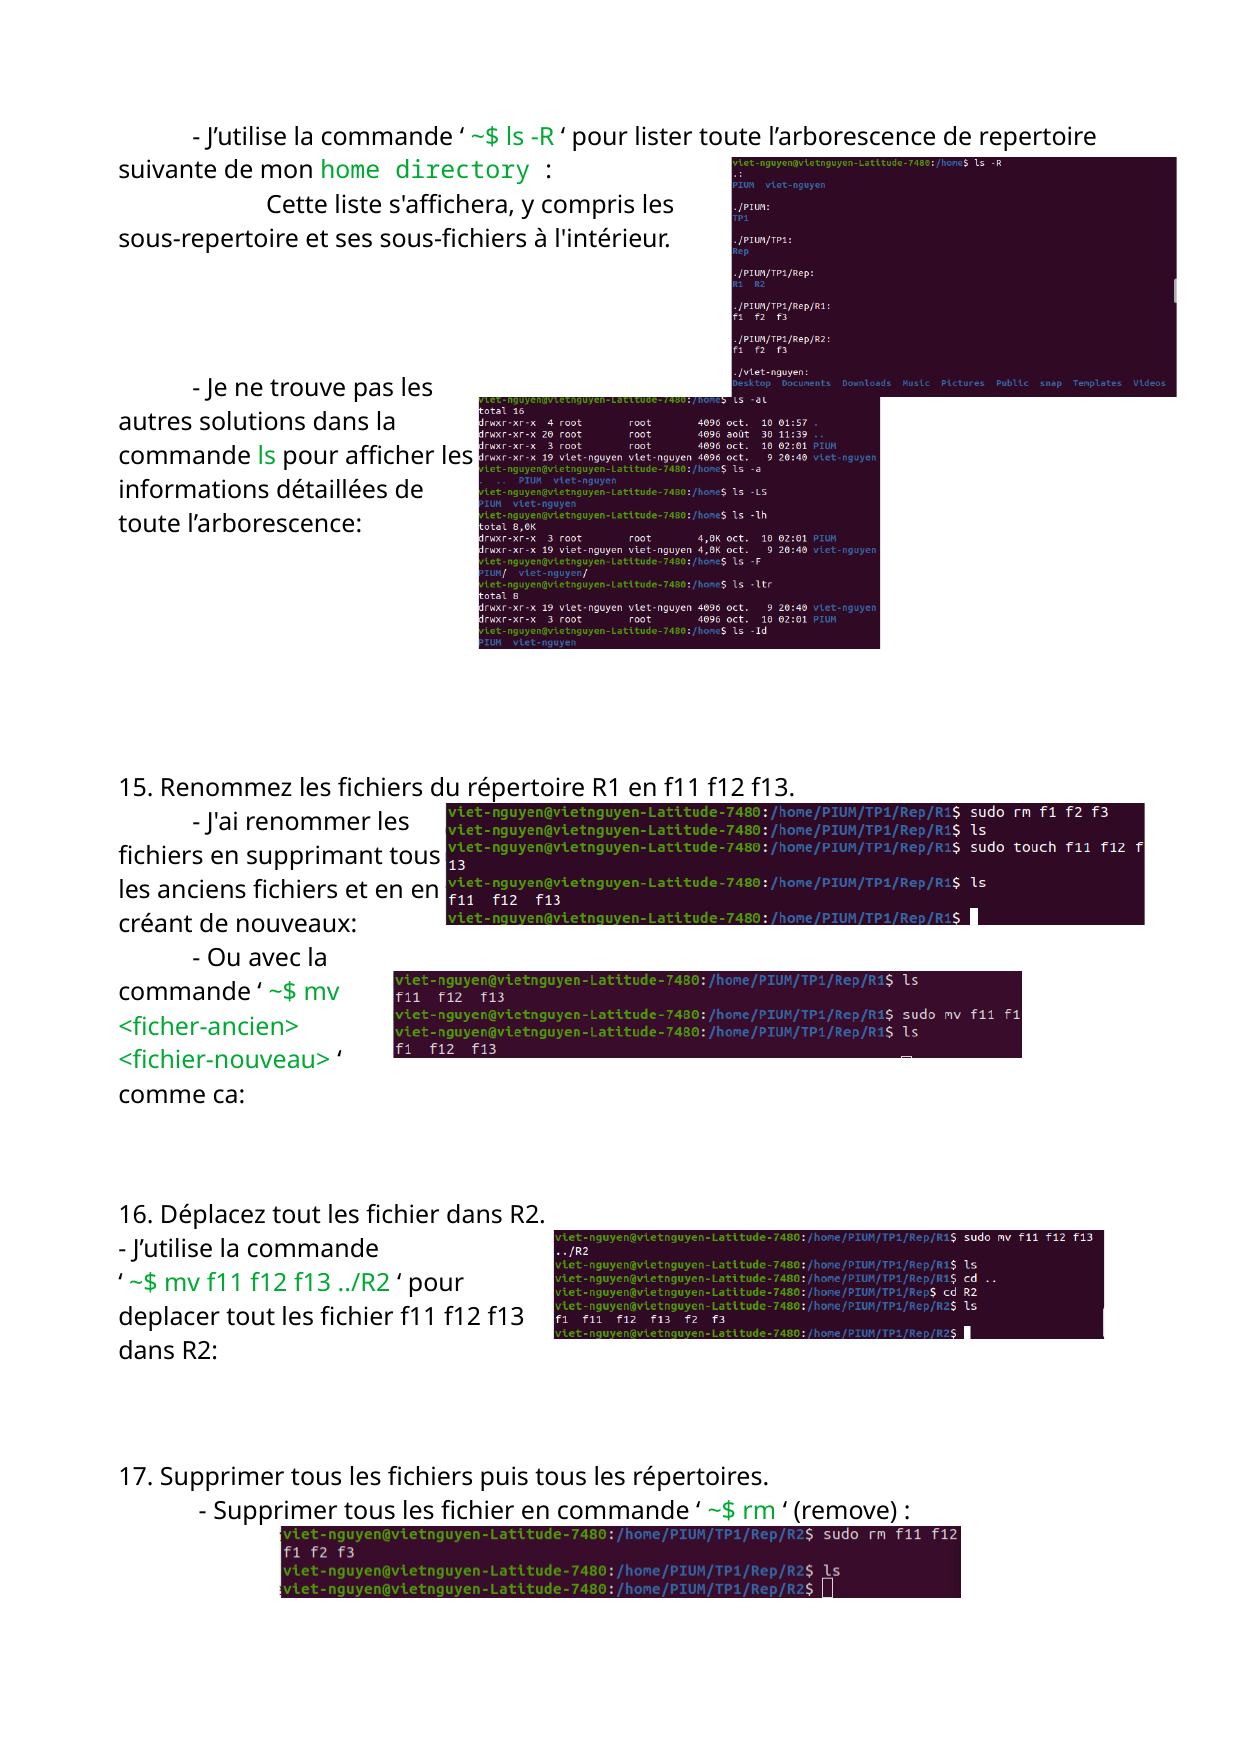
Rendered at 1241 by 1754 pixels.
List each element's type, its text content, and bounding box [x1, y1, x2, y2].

text - Ou avec la commande ‘ ~$ mv <ficher-ancien> <fichier-nouveau> ‘ comme ca: [118, 940, 1122, 1110]
text 15. Renommez les fichiers du répertoire R1 en f11 f12 f13. [118, 770, 1122, 804]
text 17. Supprimer tous les fichiers puis tous les répertoires. [118, 1424, 1122, 1492]
text - Je ne trouve pas les autres solutions dans la commande ls pour afficher les informations détaillées de toute l’arborescence: [118, 369, 731, 540]
text [880, 397, 1122, 540]
text ‘ ~$ mv f11 f12 f13 ../R2 ‘ pour deplacer tout les fichier f11 f12 f13 dans R2: [118, 1265, 1122, 1367]
picture [279, 1526, 961, 1598]
picture [478, 157, 1177, 649]
text [1105, 1231, 1122, 1265]
text - Supprimer tous les fichier en commande ‘ ~$ rm ‘ (remove) : [118, 1492, 1122, 1527]
text - J’utilise la commande [118, 1231, 553, 1265]
text - J'ai renommer les fichiers en supprimant tous les anciens fichiers et en en créant de nouveaux: [118, 804, 1122, 940]
picture [553, 1230, 1105, 1339]
text Cette liste s'affichera, y compris les sous-repertoire et ses sous-fichiers à l'intérieur. [118, 186, 731, 254]
text - J’utilise la commande ‘ ~$ ls -R ‘ pour lister toute l’arborescence de repertoire suivante de mon home directory : [118, 118, 1122, 186]
picture [445, 803, 1145, 925]
picture [393, 971, 1022, 1058]
text 16. Déplacez tout les fichier dans R2. [118, 1197, 1122, 1231]
